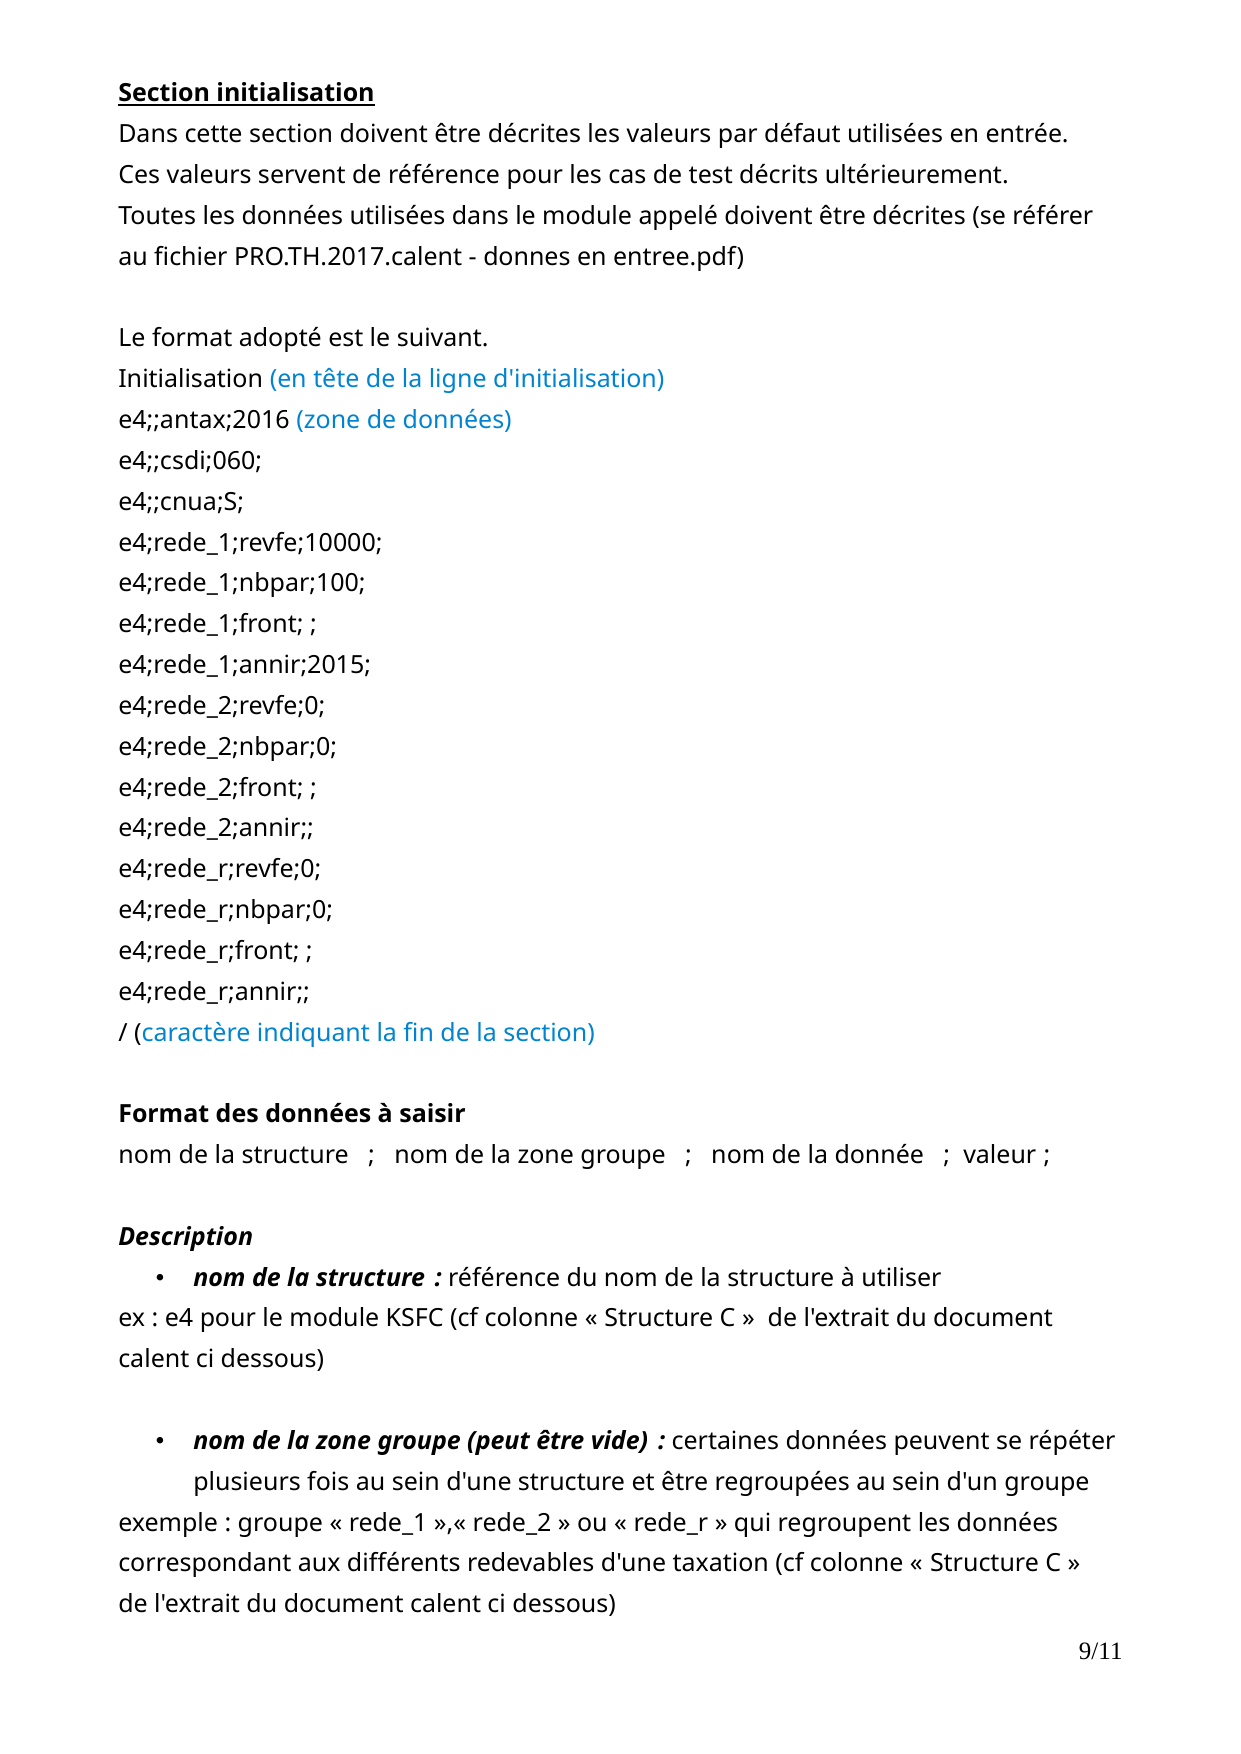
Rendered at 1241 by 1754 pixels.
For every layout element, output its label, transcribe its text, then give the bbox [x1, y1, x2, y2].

text nom de la structure ; nom de la zone groupe ; nom de la donnée ; valeur ; [118, 1137, 1122, 1171]
text e4;rede_2;front; ; [118, 769, 1122, 803]
text e4;rede_r;annir;; [118, 973, 1122, 1007]
text / (caractère indiquant la fin de la section) [118, 1014, 1122, 1048]
text e4;rede_r;revfe;0; [118, 851, 1122, 885]
text Section initialisation [118, 75, 1122, 109]
text e4;rede_1;front; ; [118, 606, 1122, 640]
text Initialisation (en tête de la ligne d'initialisation) [118, 361, 1122, 395]
text Dans cette section doivent être décrites les valeurs par défaut utilisées en entrée. [118, 116, 1122, 150]
text e4;rede_1;annir;2015; [118, 647, 1122, 681]
list nom de la zone groupe (peut être vide) : certaines données peuvent se répéter plusieurs fois au sein d'une structure et être regroupées au sein d'un groupe [156, 1422, 1122, 1497]
text e4;rede_r;nbpar;0; [118, 892, 1122, 926]
text e4;rede_1;revfe;10000; [118, 524, 1122, 558]
text ex : e4 pour le module KSFC (cf colonne « Structure C » de l'extrait du document calent ci dessous) [118, 1300, 1122, 1375]
text Le format adopté est le suivant. [118, 320, 1122, 354]
text Description [118, 1218, 1122, 1252]
text Ces valeurs servent de référence pour les cas de test décrits ultérieurement. [118, 157, 1122, 191]
text e4;rede_2;nbpar;0; [118, 728, 1122, 762]
text exemple : groupe « rede_1 »,« rede_2 » ou « rede_r » qui regroupent les données correspondant aux différents redevables d'une taxation (cf colonne « Structure C » de l'extrait du document calent ci dessous) [118, 1504, 1122, 1620]
text Format des données à saisir [118, 1096, 1122, 1130]
text e4;rede_2;revfe;0; [118, 687, 1122, 722]
text e4;;antax;2016 (zone de données) [118, 402, 1122, 436]
text e4;rede_r;front; ; [118, 932, 1122, 967]
text Toutes les données utilisées dans le module appelé doivent être décrites (se référer au fichier PRO.TH.2017.calent - donnes en entree.pdf) [118, 197, 1122, 272]
text e4;rede_2;annir;; [118, 810, 1122, 844]
text e4;rede_1;nbpar;100; [118, 565, 1122, 599]
list nom de la structure : référence du nom de la structure à utiliser [156, 1259, 1122, 1293]
text e4;;cnua;S; [118, 483, 1122, 517]
text e4;;csdi;060; [118, 442, 1122, 477]
